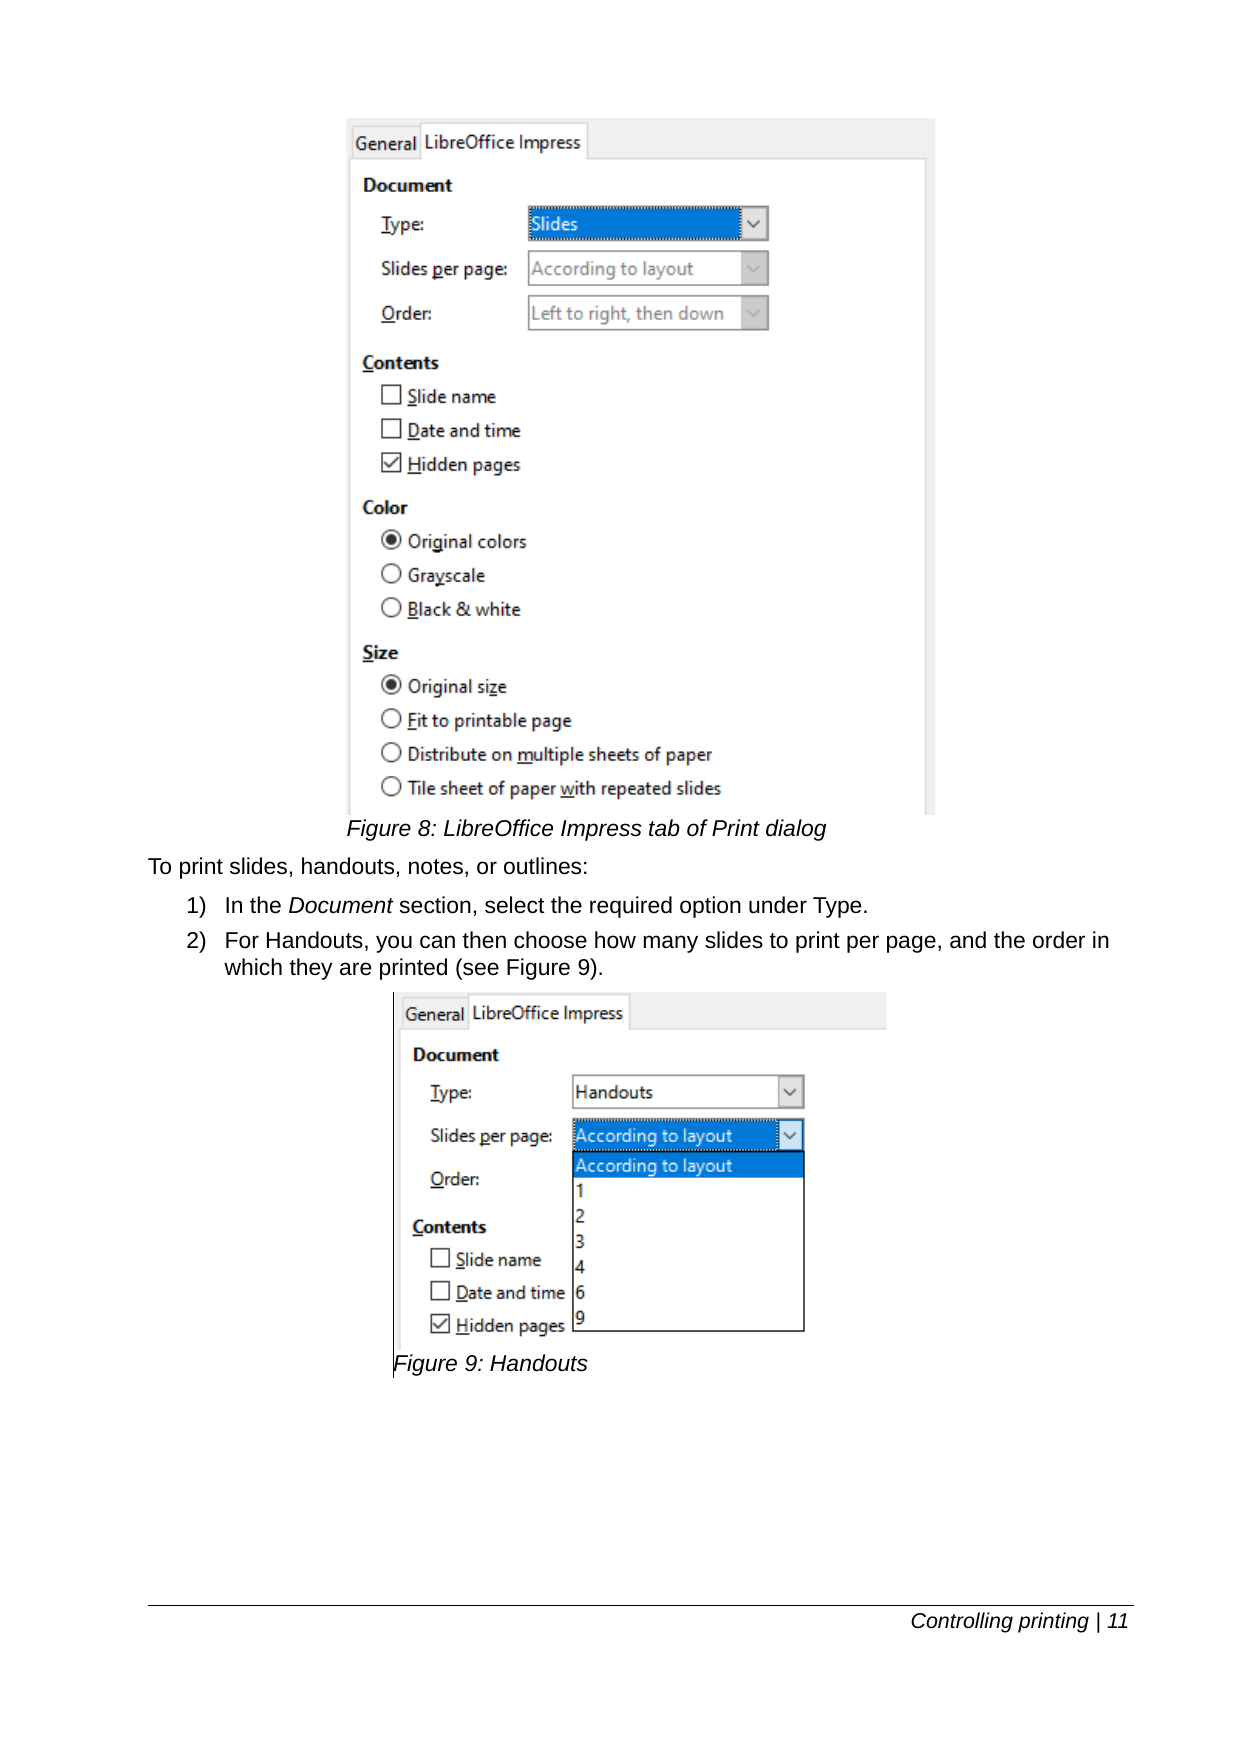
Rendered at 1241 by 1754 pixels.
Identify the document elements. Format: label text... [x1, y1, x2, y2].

list To print slides, handouts, notes, or outlines: [148, 853, 1134, 879]
text Figure 8: LibreOffice Impress tab of Print dialog [346, 815, 935, 841]
text Figure 9: Handouts [394, 992, 889, 1376]
list For Handouts, you can then choose how many slides to print per page, and the order in which they are printed (see Figure 9). [207, 927, 1134, 980]
picture [395, 992, 887, 1350]
list In the Document section, select the required option under Type. [207, 892, 1134, 918]
picture [346, 118, 936, 815]
